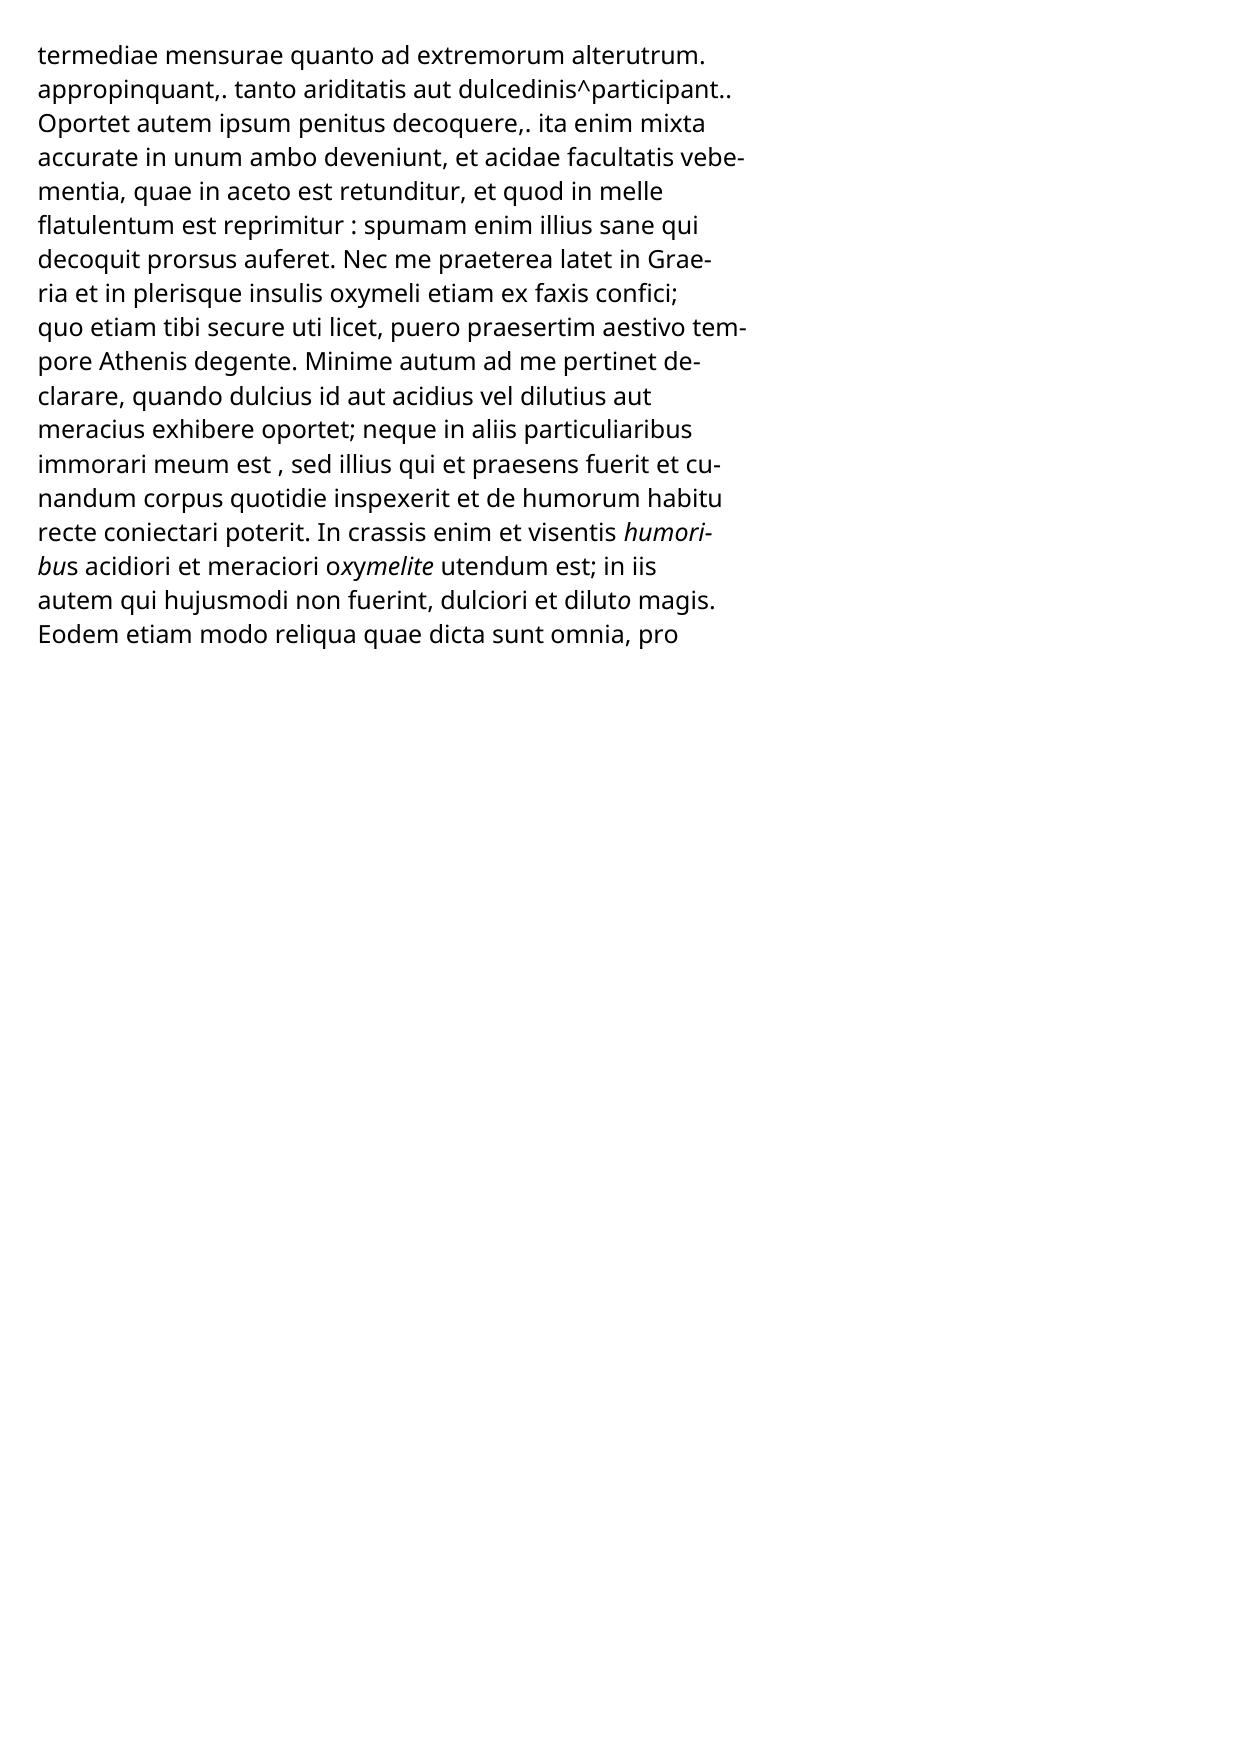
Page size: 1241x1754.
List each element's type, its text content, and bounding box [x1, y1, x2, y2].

text termediae mensurae quanto ad extremorum alterutrum. appropinquant,. tanto ariditatis aut dulcedinis^participant.. Oportet autem ipsum penitus decoquere,. ita enim mixta accurate in unum ambo deveniunt, et acidae facultatis vebe- mentia, quae in aceto est retunditur, et quod in melle flatulentum est reprimitur : spumam enim illius sane qui decoquit prorsus auferet. Nec me praeterea latet in Grae- ria et in plerisque insulis oxymeli etiam ex faxis confici; quo etiam tibi secure uti licet, puero praesertim aestivo tem- pore Athenis degente. Minime autum ad me pertinet de- clarare, quando dulcius id aut acidius vel dilutius aut meracius exhibere oportet; neque in aliis particuliaribus immorari meum est , sed illius qui et praesens fuerit et cu- nandum corpus quotidie inspexerit et de humorum habitu recte coniectari poterit. In crassis enim et visentis humori- bus acidiori et meraciori oxymelite utendum est; in iis autem qui hujusmodi non fuerint, dulciori et diluto magis. Eodem etiam modo reliqua quae dicta sunt omnia, pro [37, 37, 1203, 651]
